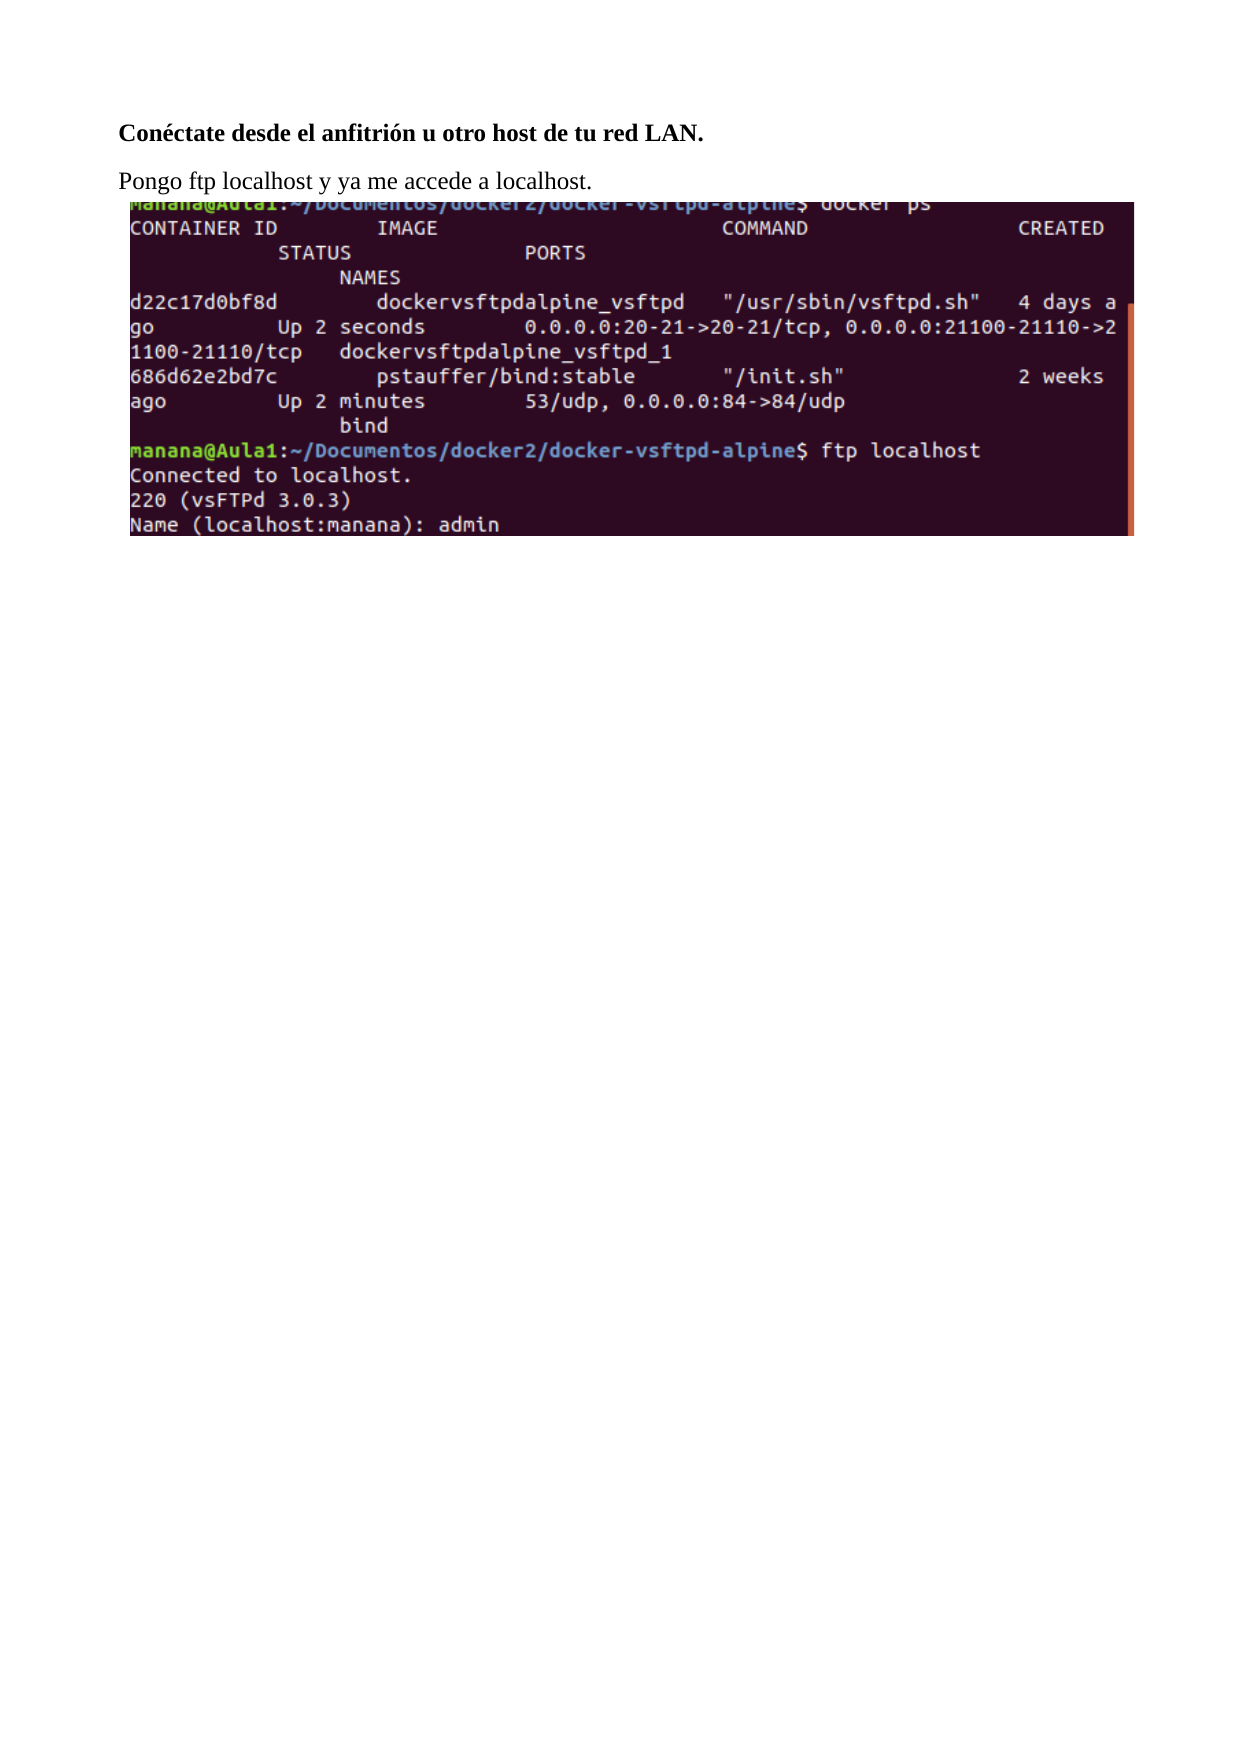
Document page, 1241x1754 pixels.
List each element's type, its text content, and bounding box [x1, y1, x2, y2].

picture [130, 202, 1135, 536]
text Conéctate desde el anfitrión u otro host de tu red LAN. [118, 118, 1122, 147]
text Pongo ftp localhost y ya me accede a localhost. [118, 166, 1122, 194]
